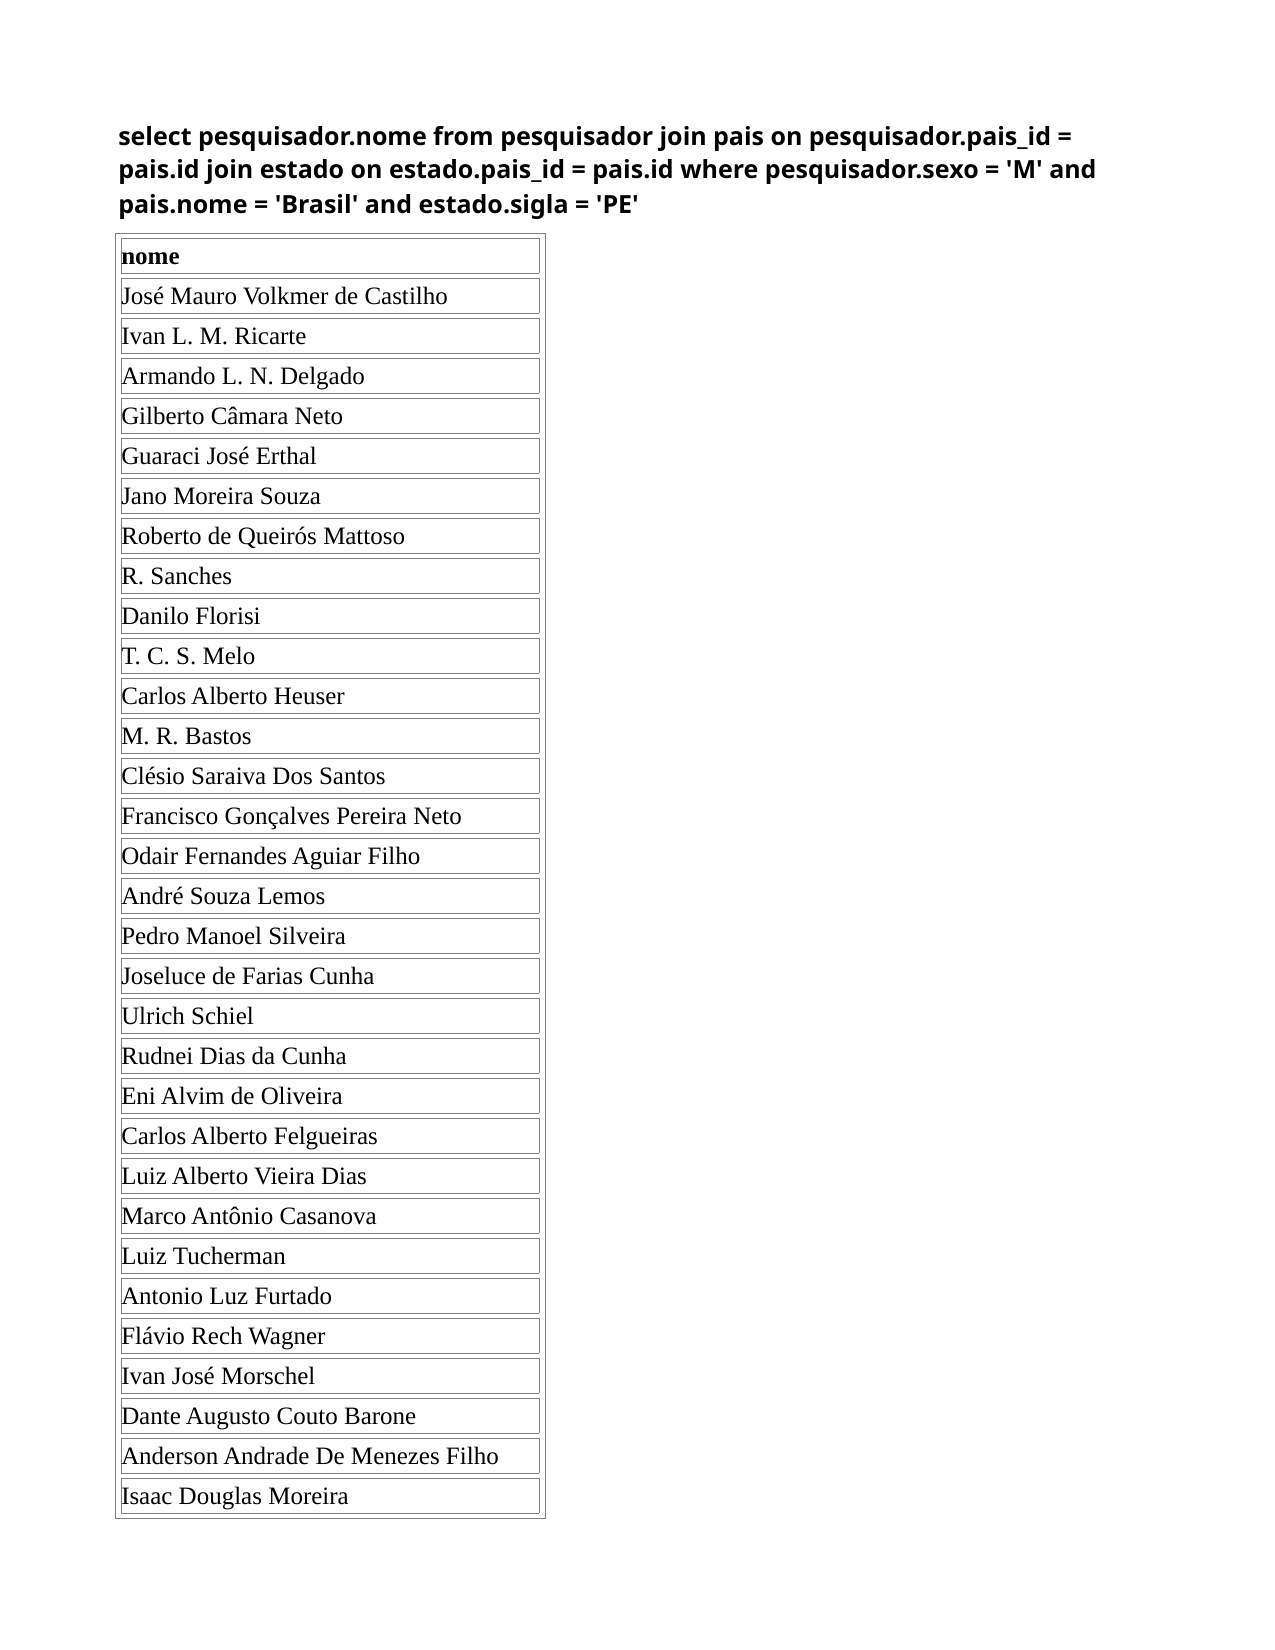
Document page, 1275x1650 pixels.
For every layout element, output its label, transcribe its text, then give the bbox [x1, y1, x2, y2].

table_cell Carlos Alberto Heuser [118, 673, 542, 713]
table_cell Eni Alvim de Oliveira [118, 1073, 542, 1113]
table_cell Flávio Rech Wagner [118, 1313, 542, 1353]
table_cell Roberto de Queirós Mattoso [118, 513, 542, 553]
table_cell Carlos Alberto Felgueiras [118, 1113, 542, 1153]
table_cell José Mauro Volkmer de Castilho [118, 273, 542, 313]
table_cell Danilo Florisi [118, 593, 542, 633]
table_cell Ulrich Schiel [118, 993, 542, 1033]
table_cell Ivan L. M. Ricarte [118, 313, 542, 353]
table_cell Gilberto Câmara Neto [118, 393, 542, 433]
table_cell Pedro Manoel Silveira [118, 913, 542, 953]
table_cell Luiz Alberto Vieira Dias [118, 1153, 542, 1193]
table_cell Isaac Douglas Moreira [118, 1473, 542, 1513]
table_cell Jano Moreira Souza [118, 473, 542, 513]
text select pesquisador.nome from pesquisador join pais on pesquisador.pais_id = pais.id join estado on estado.pais_id = pais.id where pesquisador.sexo = 'M' and pais.nome = 'Brasil' and estado.sigla = 'PE' [118, 118, 1157, 220]
table_cell André Souza Lemos [118, 873, 542, 913]
table_cell R. Sanches [118, 553, 542, 593]
table_header nome [118, 234, 542, 273]
table_cell Guaraci José Erthal [118, 433, 542, 473]
table_cell Luiz Tucherman [118, 1233, 542, 1273]
table_cell Francisco Gonçalves Pereira Neto [118, 793, 542, 833]
table_cell Odair Fernandes Aguiar Filho [118, 833, 542, 873]
table_cell Ivan José Morschel [118, 1353, 542, 1393]
table_cell Clésio Saraiva Dos Santos [118, 753, 542, 793]
table_cell T. C. S. Melo [118, 633, 542, 673]
table_cell Joseluce de Farias Cunha [118, 953, 542, 993]
table_cell Armando L. N. Delgado [118, 353, 542, 393]
table_cell M. R. Bastos [118, 713, 542, 753]
table_cell Rudnei Dias da Cunha [118, 1033, 542, 1073]
table_cell Antonio Luz Furtado [118, 1273, 542, 1313]
table_cell Marco Antônio Casanova [118, 1193, 542, 1233]
table_cell Anderson Andrade De Menezes Filho [118, 1433, 542, 1473]
table_cell Dante Augusto Couto Barone [118, 1393, 542, 1433]
